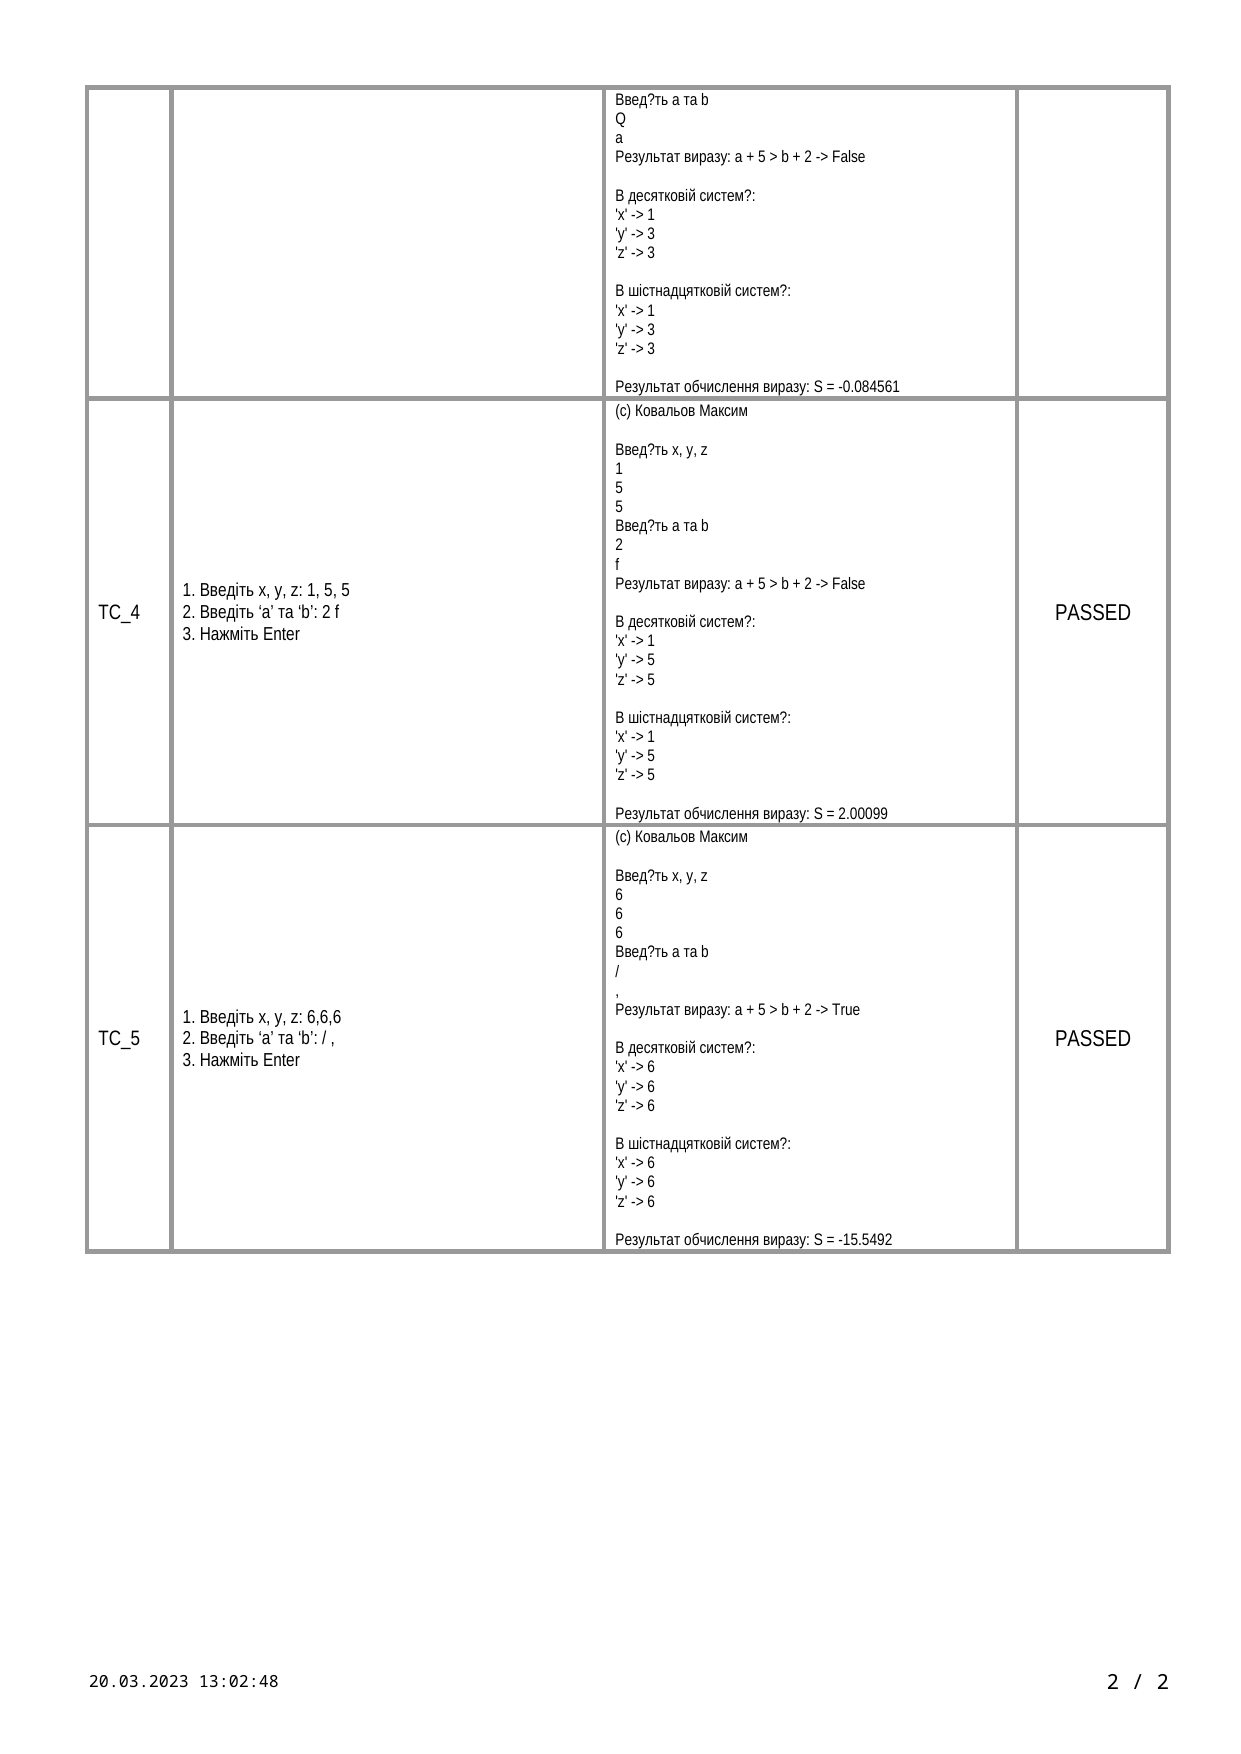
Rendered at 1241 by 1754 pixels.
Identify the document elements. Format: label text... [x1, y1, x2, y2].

table_cell 1. Введіть x, y, z: 6,6,6 2. Введіть ‘a’ та ‘b’: / , 3. Нажміть Enter [174, 827, 602, 1249]
table_cell [1019, 90, 1166, 396]
table_cell 1. Введіть x, y, z: 1, 5, 5 2. Введіть ‘a’ та ‘b’: 2 f 3. Нажміть Enter [174, 401, 602, 823]
table_cell (c) Ковальов Максим Введ?ть x, y, z 1 5 5 Введ?ть a та b 2 f Результат виразу: a + 5 > b + 2 -> False В десятковiй систем?: 'x' -> 1 'y' -> 5 'z' -> 5 В шiстнадцятковiй систем?: 'x' -> 1 'y' -> 5 'z' -> 5 Результат обчислення виразу: S = 2.00099 [606, 401, 1015, 823]
table_cell TC_4 [89, 401, 169, 823]
table_cell Введ?ть a та b Q a Результат виразу: a + 5 > b + 2 -> False В десятковiй систем?: 'x' -> 1 'y' -> 3 'z' -> 3 В шiстнадцятковiй систем?: 'x' -> 1 'y' -> 3 'z' -> 3 Результат обчислення виразу: S = -0.084561 [606, 90, 1015, 396]
table_cell PASSED [1019, 827, 1166, 1249]
table_cell TC_5 [89, 827, 169, 1249]
table_cell (c) Ковальов Максим Введ?ть x, y, z 6 6 6 Введ?ть a та b / , Результат виразу: a + 5 > b + 2 -> True В десятковiй систем?: 'x' -> 6 'y' -> 6 'z' -> 6 В шiстнадцятковiй систем?: 'x' -> 6 'y' -> 6 'z' -> 6 Результат обчислення виразу: S = -15.5492 [606, 827, 1015, 1249]
table_cell [174, 90, 602, 396]
table_cell PASSED [1019, 401, 1166, 823]
table_cell [89, 90, 169, 396]
